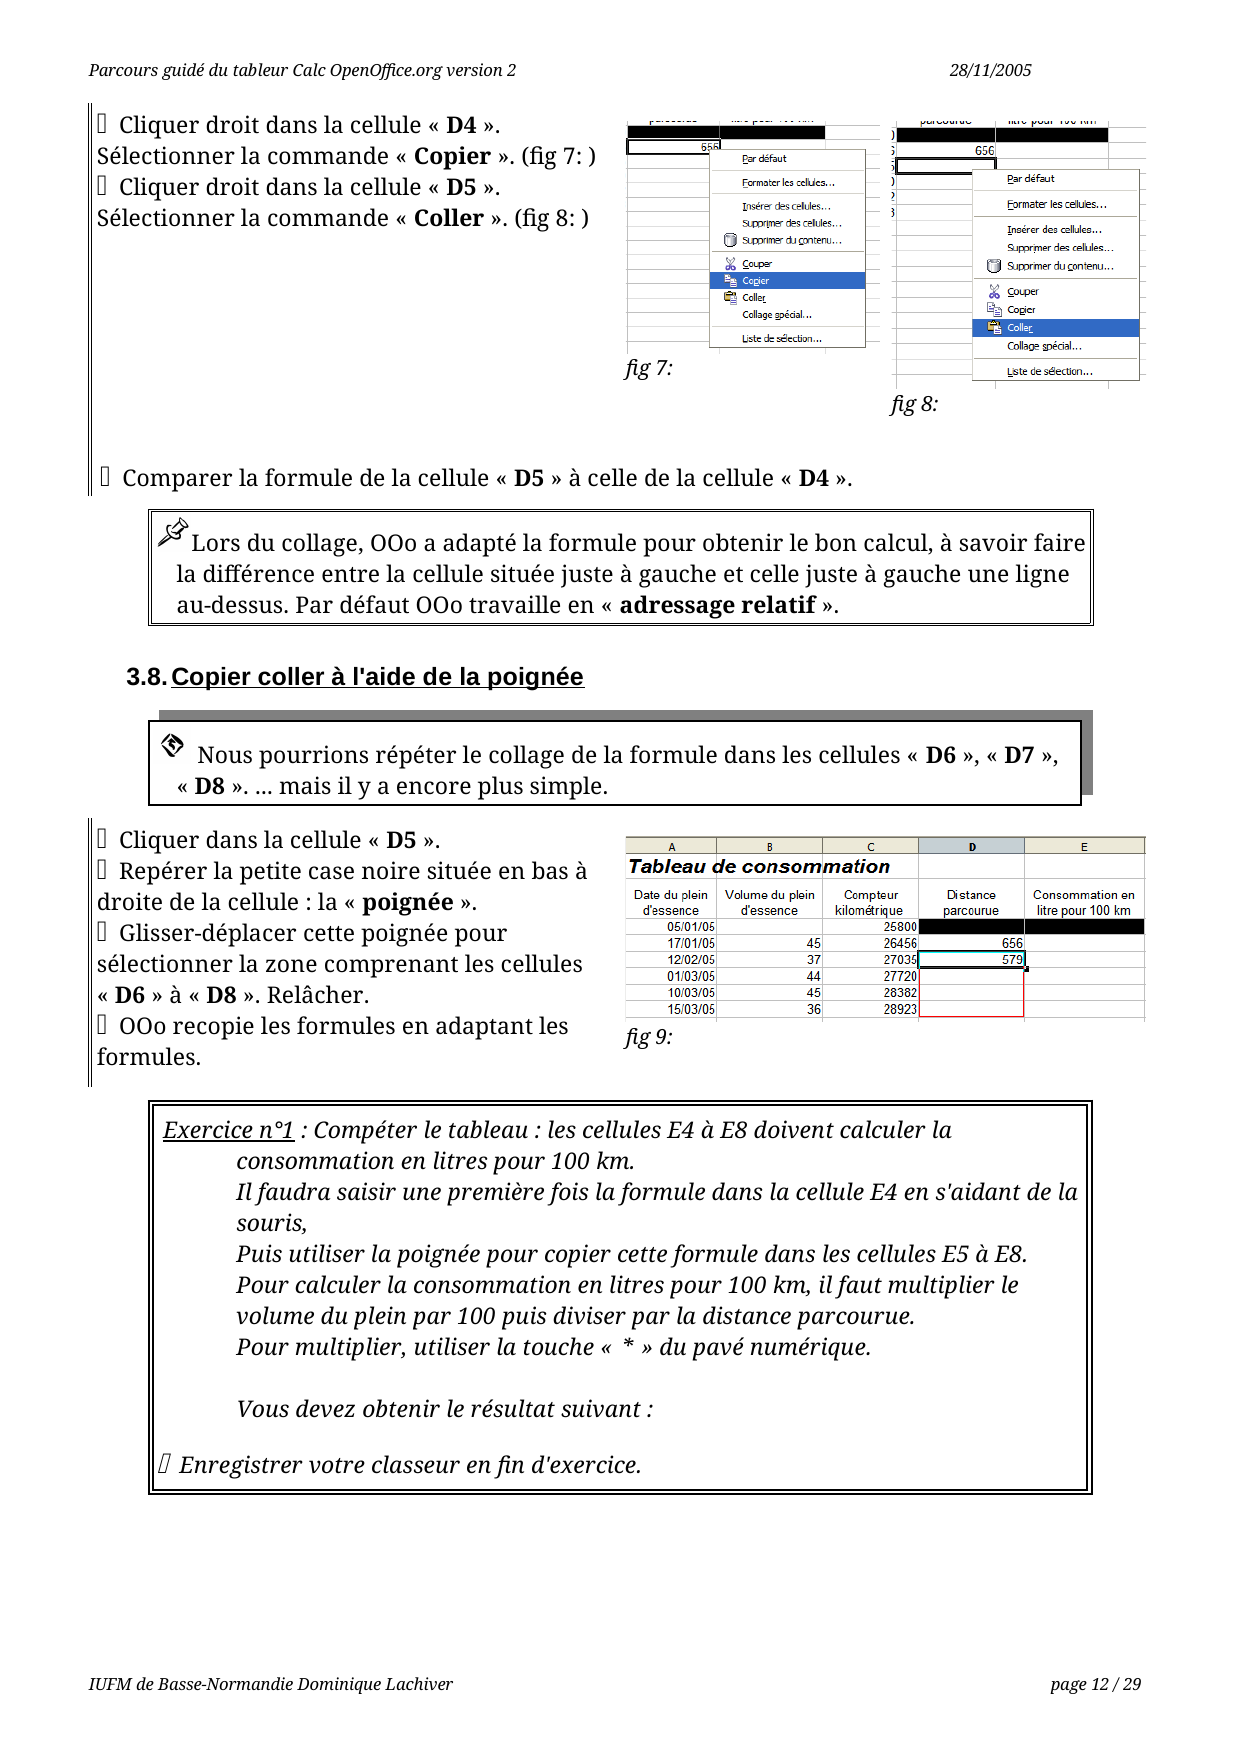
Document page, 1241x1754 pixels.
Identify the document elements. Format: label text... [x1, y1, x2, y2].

table_header [620, 818, 1152, 1087]
picture [625, 836, 1146, 1022]
text Lors du collage, OOo a adapté la formule pour obtenir le bon calcul, à savoir faire la différence entre la cellule située juste à gauche et celle juste à gauche une ligne au-dessus. Par défaut OOo travaille en « adressage relatif ». [152, 512, 1090, 623]
text Exercice n°1 : Compéter le tableau : les cellules E4 à E8 doivent calculer la consommation en litres pour 100 km. Il faudra saisir une première fois la formule dans la cellule E4 en s'aidant de la souris, Puis utiliser la poignée pour copier cette formule dans les cellules E5 à E8. Pour calculer la consommation en litres pour 100 km, il faut multiplier le volume du plein par 100 puis diviser par la distance parcourue. Pour multiplier, utiliser la touche « * » du pavé numérique. Vous devez obtenir le résultat suivant : [150, 1102, 1091, 1424]
table_header  Cliquer droit dans la cellule « D4 ». Sélectionner la commande « Copier ». (fig 7: )  Cliquer droit dans la cellule « D5 ». Sélectionner la commande « Coller ». (fig 8: ) [92, 103, 620, 454]
table_header [886, 103, 1152, 454]
text  Enregistrer votre classeur en fin d'exercice. [150, 1435, 1091, 1493]
table_header  Cliquer dans la cellule « D5 ».  Repérer la petite case noire située en bas à droite de la cellule : la « poignée ».  Glisser-déplacer cette poignée pour sélectionner la zone comprenant les cellules « D6 » à « D8 ». Relâcher.  OOo recopie les formules en adaptant les formules. [92, 818, 620, 1087]
picture [153, 725, 191, 764]
text Nous pourrions répéter le collage de la formule dans les cellules « D6 », « D7 », « D8 ». ... mais il y a encore plus simple. [150, 722, 1080, 804]
picture [153, 513, 192, 552]
subtitle Copier coller à l'aide de la poignée [126, 663, 1152, 691]
picture [891, 121, 1147, 389]
text  Comparer la formule de la cellule « D5 » à celle de la cellule « D4 ». [92, 454, 1152, 496]
table_header [620, 103, 886, 454]
picture [625, 121, 880, 354]
